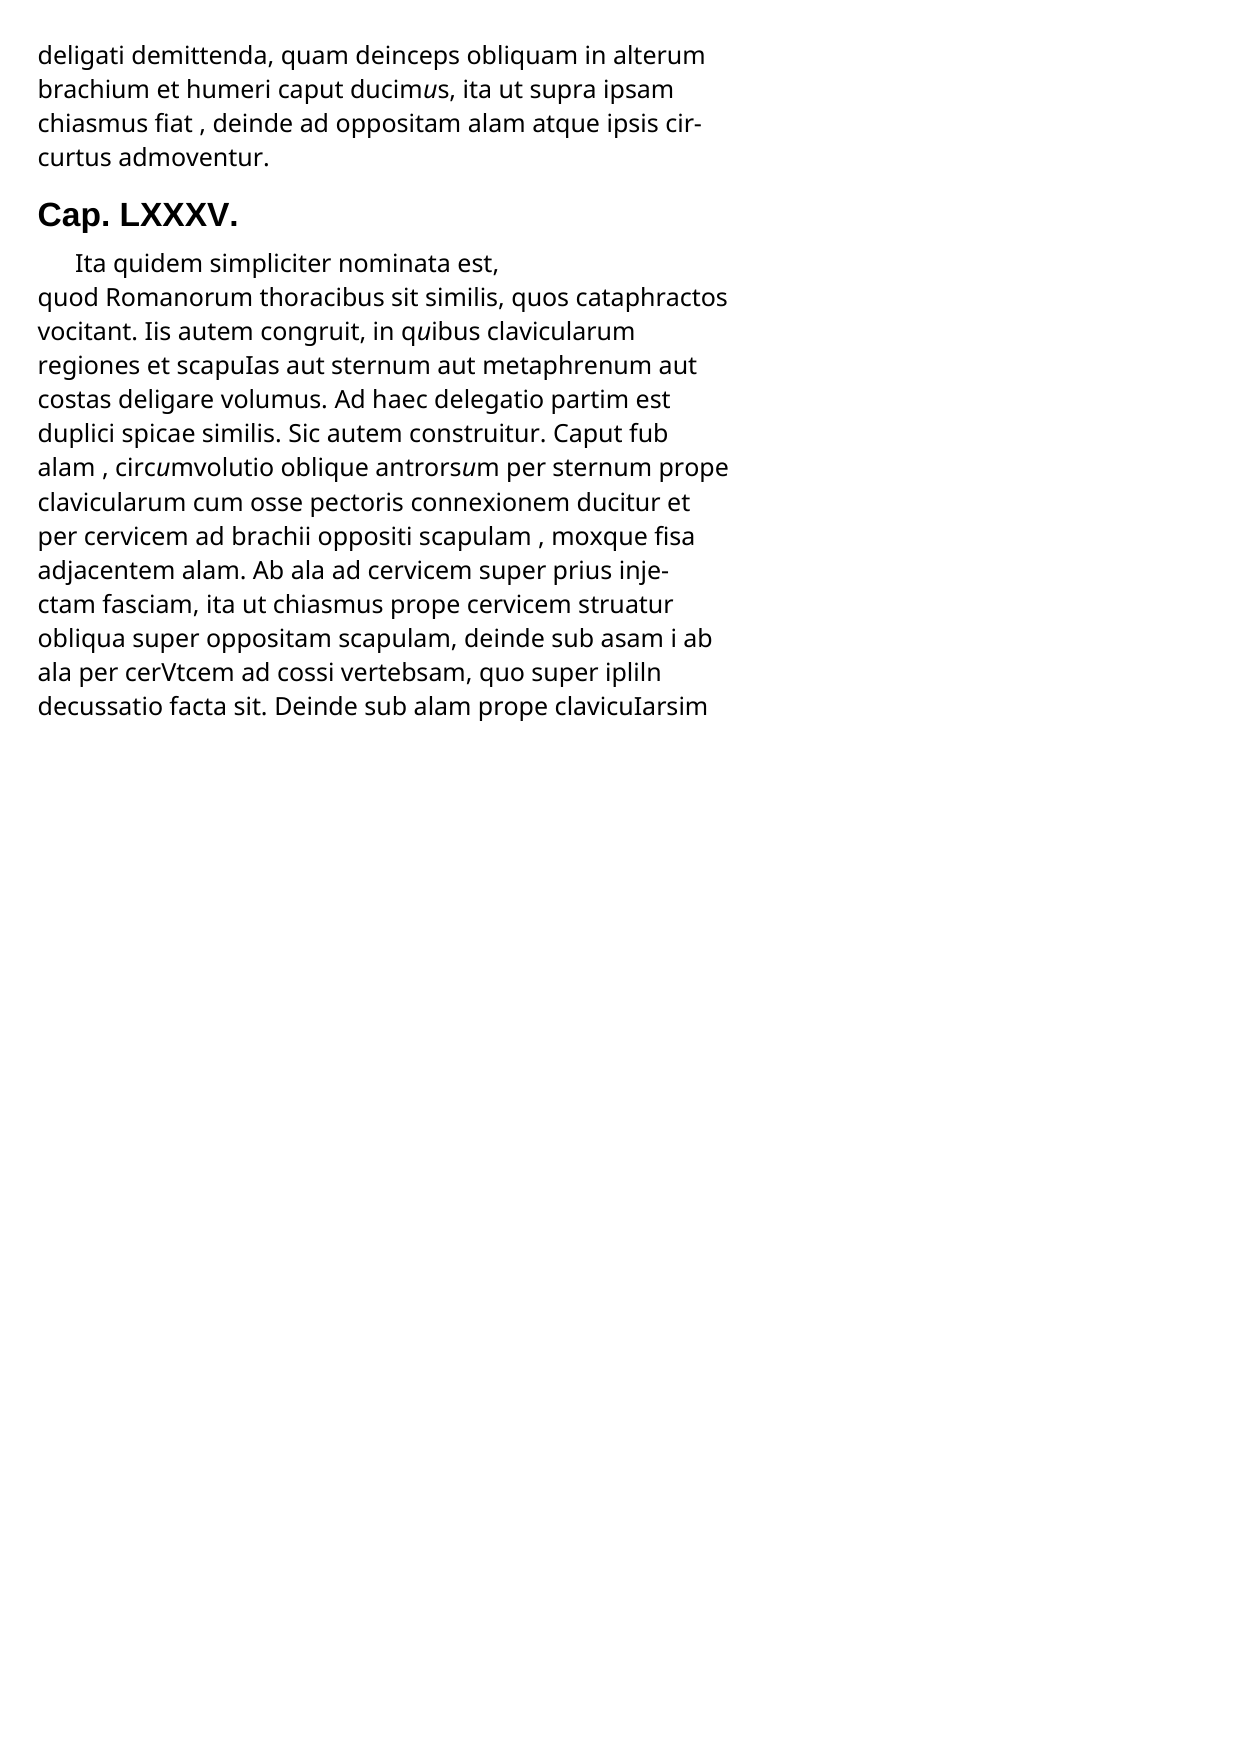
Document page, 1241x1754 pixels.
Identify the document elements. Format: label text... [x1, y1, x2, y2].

text Ita quidem simpliciter nominata est, quod Romanorum thoracibus sit similis, quos cataphractos vocitant. Iis autem congruit, in quibus clavicularum regiones et scapuIas aut sternum aut metaphrenum aut costas deligare volumus. Ad haec delegatio partim est duplici spicae similis. Sic autem construitur. Caput fub alam , circumvolutio oblique antrorsum per sternum prope clavicularum cum osse pectoris connexionem ducitur et per cervicem ad brachii oppositi scapulam , moxque fisa adjacentem alam. Ab ala ad cervicem super prius inje- ctam fasciam, ita ut chiasmus prope cervicem struatur obliqua super oppositam scapulam, deinde sub asam i ab ala per cerVtcem ad cossi vertebsam, quo super ipliln decussatio facta sit. Deinde sub alam prope clavicuIarsim [37, 246, 1203, 723]
text deligati demittenda, quam deinceps obliquam in alterum brachium et humeri caput ducimus, ita ut supra ipsam chiasmus fiat , deinde ad oppositam alam atque ipsis cir- curtus admoventur. [37, 37, 1203, 174]
subtitle Cap. LXXXV. [37, 194, 1203, 233]
